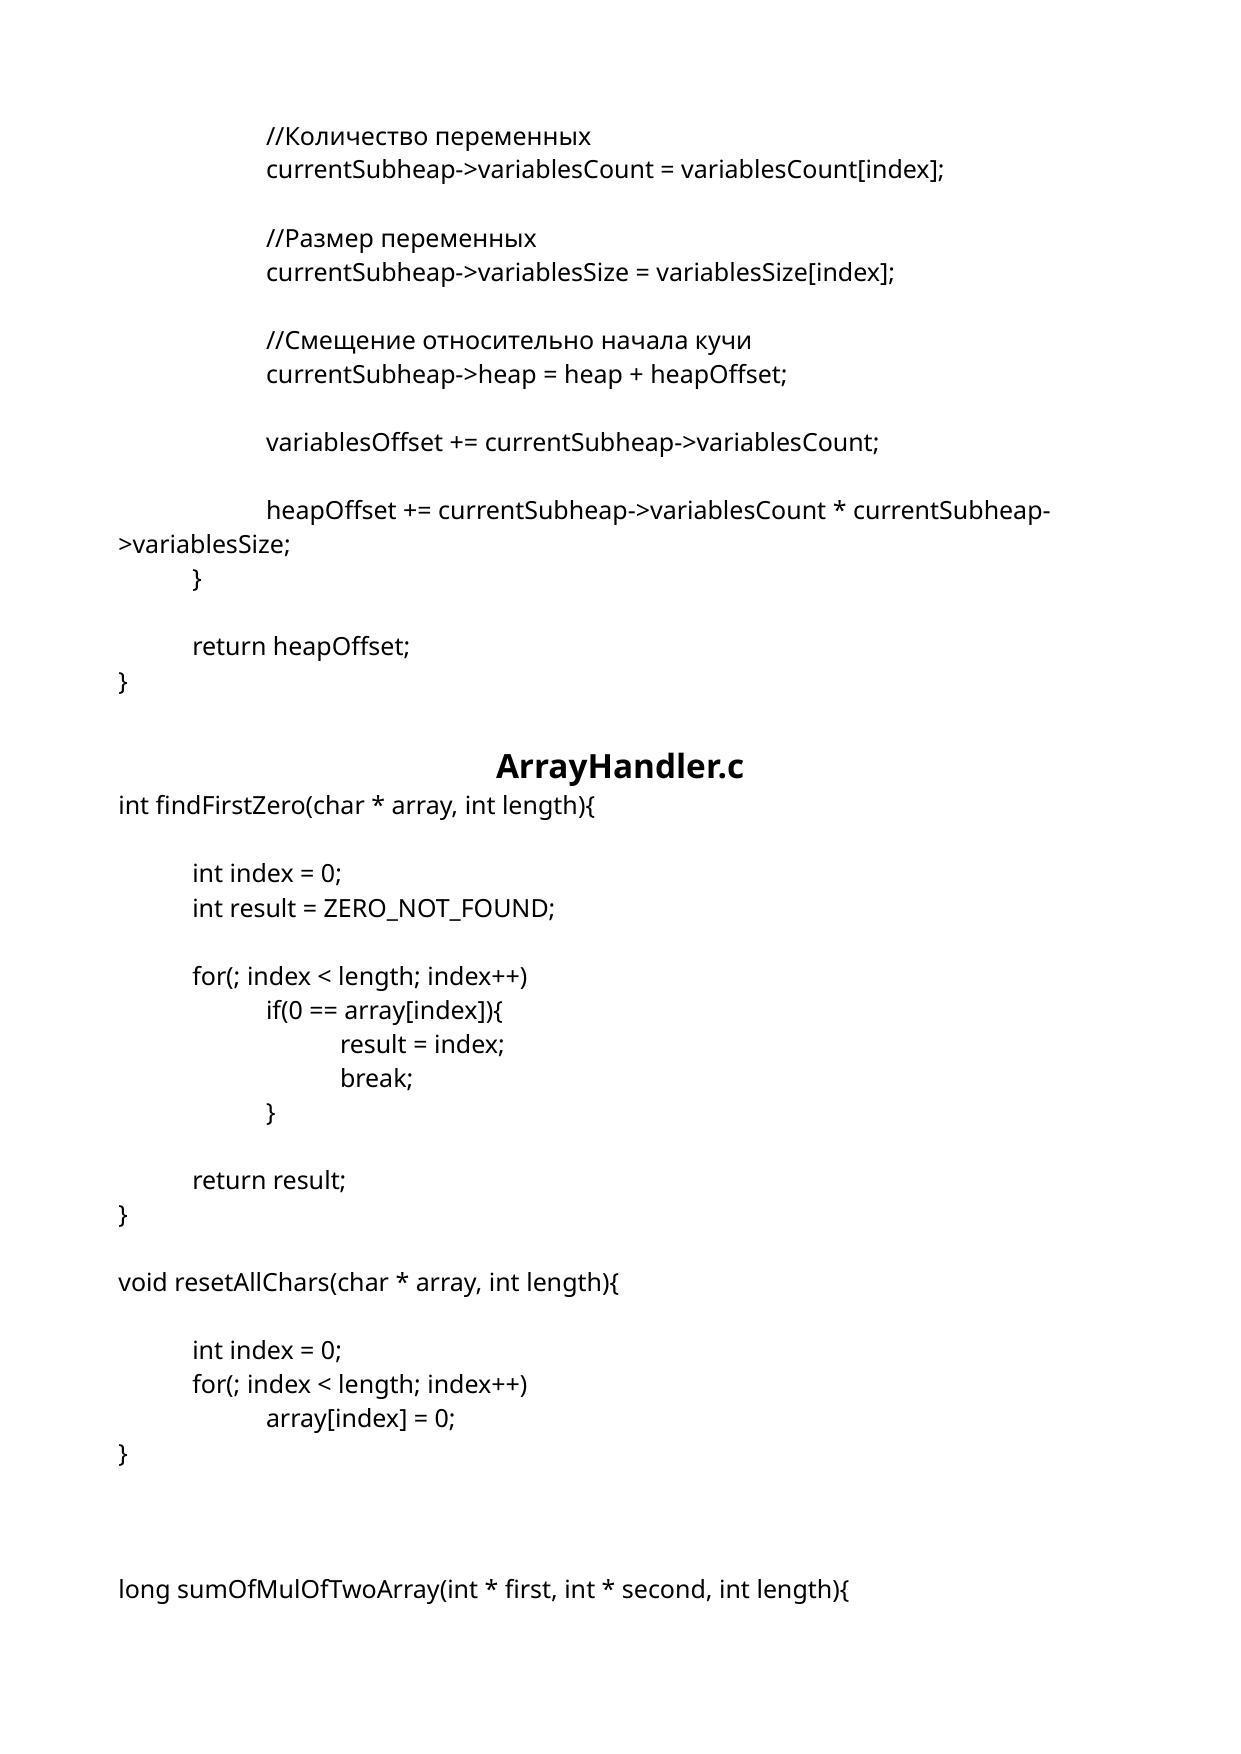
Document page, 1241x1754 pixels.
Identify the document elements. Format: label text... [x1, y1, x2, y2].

text long sumOfMulOfTwoArray(int * first, int * second, int length){ [118, 1571, 1122, 1606]
text ArrayHandler.c [118, 743, 1122, 788]
text int result = ZERO_NOT_FOUND; [118, 890, 1122, 924]
text //Количество переменных [118, 118, 1122, 152]
text for(; index < length; index++) [118, 958, 1122, 992]
text currentSubheap->variablesSize = variablesSize[index]; [118, 254, 1122, 288]
text int index = 0; [118, 856, 1122, 890]
text result = index; [118, 1026, 1122, 1061]
text void resetAllChars(char * array, int length){ [118, 1265, 1122, 1299]
text } [118, 663, 1122, 697]
text if(0 == array[index]){ [118, 992, 1122, 1026]
text variablesOffset += currentSubheap->variablesCount; [118, 425, 1122, 459]
text int index = 0; [118, 1333, 1122, 1367]
text currentSubheap->heap = heap + heapOffset; [118, 357, 1122, 391]
text currentSubheap->variablesCount = variablesCount[index]; [118, 152, 1122, 186]
text return heapOffset; [118, 629, 1122, 663]
text heapOffset += currentSubheap->variablesCount * currentSubheap->variablesSize; [118, 493, 1122, 561]
text } [118, 1197, 1122, 1231]
text //Смещение относительно начала кучи [118, 322, 1122, 357]
text //Размер переменных [118, 220, 1122, 254]
text } [118, 1094, 1122, 1129]
text array[index] = 0; [118, 1401, 1122, 1435]
text int findFirstZero(char * array, int length){ [118, 788, 1122, 822]
text for(; index < length; index++) [118, 1367, 1122, 1401]
text } [118, 561, 1122, 595]
text } [118, 1435, 1122, 1469]
text break; [118, 1061, 1122, 1094]
text return result; [118, 1163, 1122, 1197]
